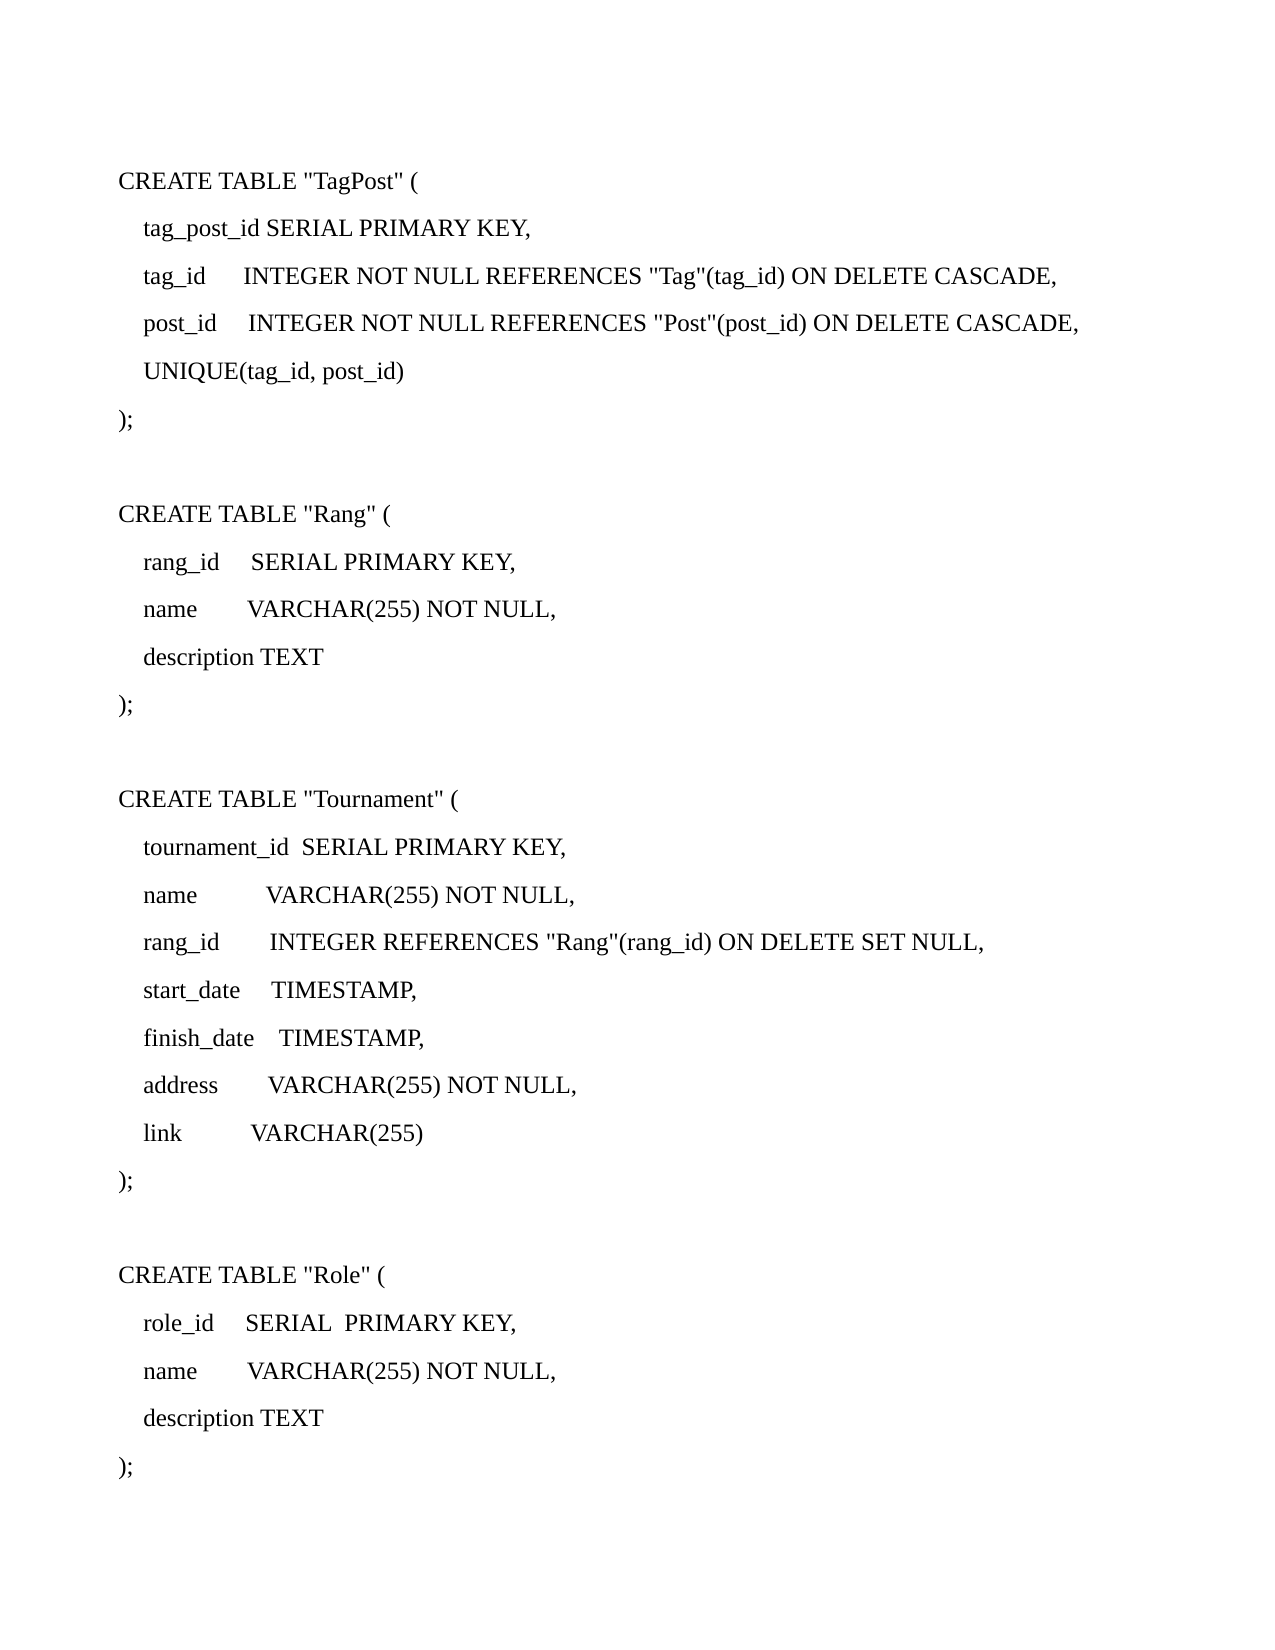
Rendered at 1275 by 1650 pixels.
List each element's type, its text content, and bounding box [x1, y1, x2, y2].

text description TEXT [118, 642, 1157, 671]
text tag_id INTEGER NOT NULL REFERENCES "Tag"(tag_id) ON DELETE CASCADE, [118, 261, 1157, 290]
text rang_id SERIAL PRIMARY KEY, [118, 547, 1157, 575]
text name VARCHAR(255) NOT NULL, [118, 1356, 1157, 1384]
text start_date TIMESTAMP, [118, 975, 1157, 1004]
text ); [118, 1165, 1157, 1194]
text role_id SERIAL PRIMARY KEY, [118, 1308, 1157, 1337]
text UNIQUE(tag_id, post_id) [118, 356, 1157, 385]
text rang_id INTEGER REFERENCES "Rang"(rang_id) ON DELETE SET NULL, [118, 927, 1157, 956]
text CREATE TABLE "Role" ( [118, 1261, 1157, 1289]
text name VARCHAR(255) NOT NULL, [118, 880, 1157, 908]
text ); [118, 689, 1157, 718]
text description TEXT [118, 1403, 1157, 1432]
text CREATE TABLE "Tournament" ( [118, 784, 1157, 813]
text address VARCHAR(255) NOT NULL, [118, 1070, 1157, 1099]
text tag_post_id SERIAL PRIMARY KEY, [118, 213, 1157, 242]
text finish_date TIMESTAMP, [118, 1023, 1157, 1051]
text link VARCHAR(255) [118, 1118, 1157, 1147]
text CREATE TABLE "Rang" ( [118, 499, 1157, 528]
text tournament_id SERIAL PRIMARY KEY, [118, 832, 1157, 861]
text post_id INTEGER NOT NULL REFERENCES "Post"(post_id) ON DELETE CASCADE, [118, 308, 1157, 337]
text ); [118, 404, 1157, 432]
text ); [118, 1451, 1157, 1480]
text name VARCHAR(255) NOT NULL, [118, 594, 1157, 623]
text CREATE TABLE "TagPost" ( [118, 166, 1157, 194]
